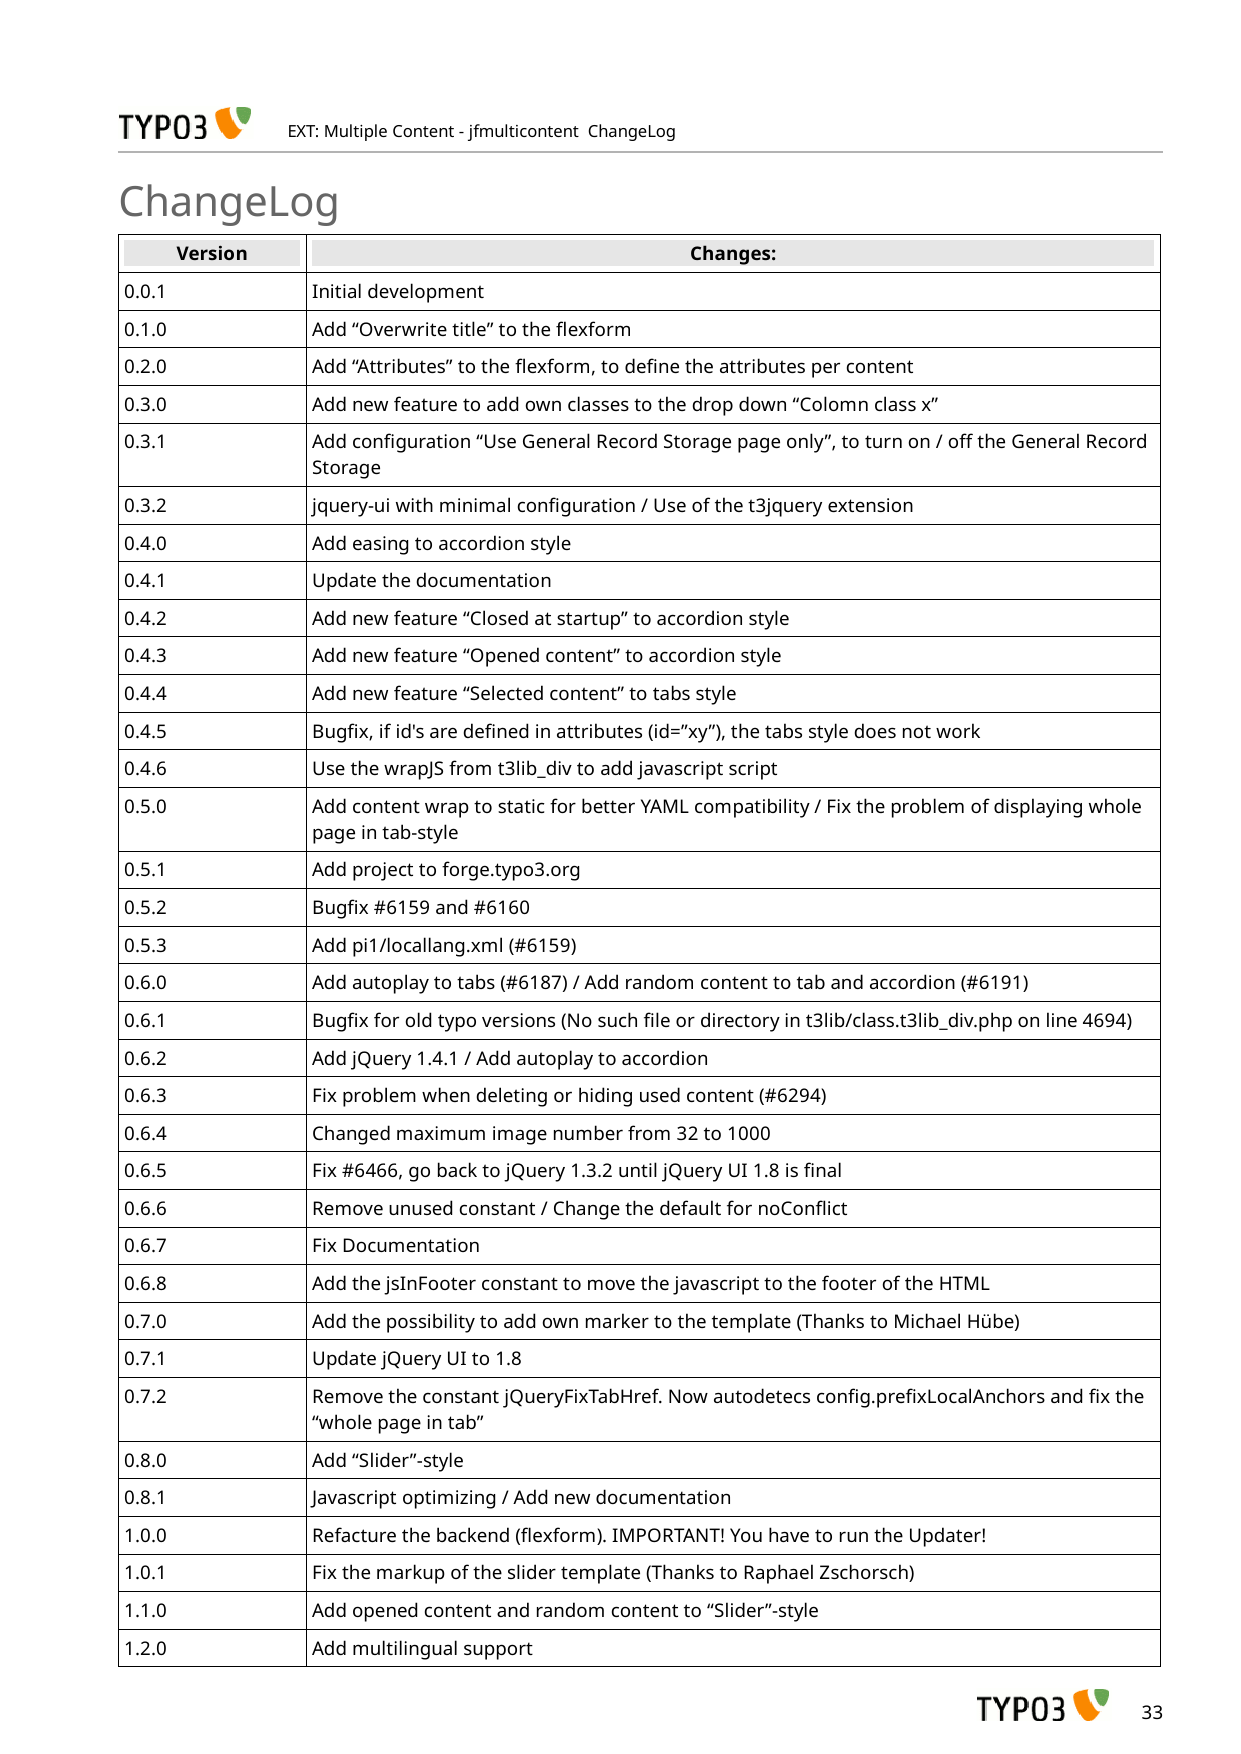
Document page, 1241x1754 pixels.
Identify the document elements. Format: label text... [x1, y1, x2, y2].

table_cell 0.8.0 [119, 1442, 306, 1478]
table_cell 1.2.0 [119, 1630, 306, 1666]
table_cell 0.6.5 [119, 1152, 306, 1189]
table_cell 0.3.2 [119, 487, 306, 524]
table_cell 0.6.4 [119, 1115, 306, 1151]
table_cell 0.6.3 [119, 1077, 306, 1114]
table_cell Javascript optimizing / Add new documentation [307, 1479, 1160, 1516]
table_cell 0.6.7 [119, 1228, 306, 1264]
table_cell Add “Slider”-style [307, 1442, 1160, 1478]
table_cell Add the possibility to add own marker to the template (Thanks to Michael Hübe) [307, 1303, 1160, 1339]
table_cell Add autoplay to tabs (#6187) / Add random content to tab and accordion (#6191) [307, 964, 1160, 1001]
table_cell 0.4.0 [119, 525, 306, 561]
subtitle ChangeLog [118, 172, 1163, 228]
table_cell 0.6.6 [119, 1190, 306, 1227]
table_cell 0.4.6 [119, 750, 306, 787]
table_cell Add “Attributes” to the flexform, to define the attributes per content [307, 348, 1160, 385]
table_cell 1.1.0 [119, 1592, 306, 1629]
table_cell Add multilingual support [307, 1630, 1160, 1666]
table_cell Add configuration “Use General Record Storage page only”, to turn on / off the General Record Storage [307, 424, 1160, 486]
table_cell 0.6.2 [119, 1040, 306, 1076]
table_cell 0.0.1 [119, 273, 306, 309]
picture [976, 1688, 1112, 1721]
table_cell Add jQuery 1.4.1 / Add autoplay to accordion [307, 1040, 1160, 1076]
table_cell Fix #6466, go back to jQuery 1.3.2 until jQuery UI 1.8 is final [307, 1152, 1160, 1189]
table_cell Add new feature “Opened content” to accordion style [307, 637, 1160, 674]
table_cell 0.4.5 [119, 713, 306, 749]
table_cell Bugfix #6159 and #6160 [307, 889, 1160, 926]
table_cell Fix problem when deleting or hiding used content (#6294) [307, 1077, 1160, 1114]
table_cell Update the documentation [307, 562, 1160, 599]
table_cell 0.6.8 [119, 1265, 306, 1302]
table_cell 0.4.3 [119, 637, 306, 674]
table_cell 0.5.0 [119, 788, 306, 851]
table_cell 0.6.1 [119, 1002, 306, 1038]
table_cell 1.0.0 [119, 1517, 306, 1553]
table_cell Add new feature to add own classes to the drop down “Colomn class x” [307, 386, 1160, 422]
table_cell 0.7.0 [119, 1303, 306, 1339]
table_cell Add content wrap to static for better YAML compatibility / Fix the problem of displaying whole page in tab-style [307, 788, 1160, 851]
table_cell 0.4.1 [119, 562, 306, 599]
table_cell Initial development [307, 273, 1160, 309]
table_header Changes: [307, 235, 1160, 272]
table_cell Add easing to accordion style [307, 525, 1160, 561]
table_cell Add project to forge.typo3.org [307, 852, 1160, 888]
table_cell Use the wrapJS from t3lib_div to add javascript script [307, 750, 1160, 787]
table_cell 0.6.0 [119, 964, 306, 1001]
table_cell Fix the markup of the slider template (Thanks to Raphael Zschorsch) [307, 1555, 1160, 1591]
table_cell 0.4.2 [119, 600, 306, 636]
table_cell 0.5.1 [119, 852, 306, 888]
table_cell Add the jsInFooter constant to move the javascript to the footer of the HTML [307, 1265, 1160, 1302]
table_cell 0.8.1 [119, 1479, 306, 1516]
table_cell Remove the constant jQueryFixTabHref. Now autodetecs config.prefixLocalAnchors and fix the “whole page in tab” [307, 1378, 1160, 1441]
table_cell 0.3.0 [119, 386, 306, 422]
table_cell 0.3.1 [119, 424, 306, 486]
table_cell Bugfix, if id's are defined in attributes (id=”xy”), the tabs style does not work [307, 713, 1160, 749]
table_cell Bugfix for old typo versions (No such file or directory in t3lib/class.t3lib_div.php on line 4694) [307, 1002, 1160, 1038]
table_cell 0.2.0 [119, 348, 306, 385]
table_cell 0.4.4 [119, 675, 306, 712]
table_cell Update jQuery UI to 1.8 [307, 1340, 1160, 1377]
table_cell Add “Overwrite title” to the flexform [307, 311, 1160, 347]
table_cell Remove unused constant / Change the default for noConflict [307, 1190, 1160, 1227]
picture [118, 106, 254, 139]
table_cell Fix Documentation [307, 1228, 1160, 1264]
table_cell Add opened content and random content to “Slider”-style [307, 1592, 1160, 1629]
table_cell Add new feature “Selected content” to tabs style [307, 675, 1160, 712]
table_cell 0.7.1 [119, 1340, 306, 1377]
table_header Version [119, 235, 306, 272]
table_cell jquery-ui with minimal configuration / Use of the t3jquery extension [307, 487, 1160, 524]
table_cell Add new feature “Closed at startup” to accordion style [307, 600, 1160, 636]
table_cell 0.7.2 [119, 1378, 306, 1441]
table_cell 0.5.3 [119, 927, 306, 963]
table_cell 0.5.2 [119, 889, 306, 926]
table_cell Changed maximum image number from 32 to 1000 [307, 1115, 1160, 1151]
table_cell Refacture the backend (flexform). IMPORTANT! You have to run the Updater! [307, 1517, 1160, 1553]
table_cell 0.1.0 [119, 311, 306, 347]
table_cell 1.0.1 [119, 1555, 306, 1591]
table_cell Add pi1/locallang.xml (#6159) [307, 927, 1160, 963]
